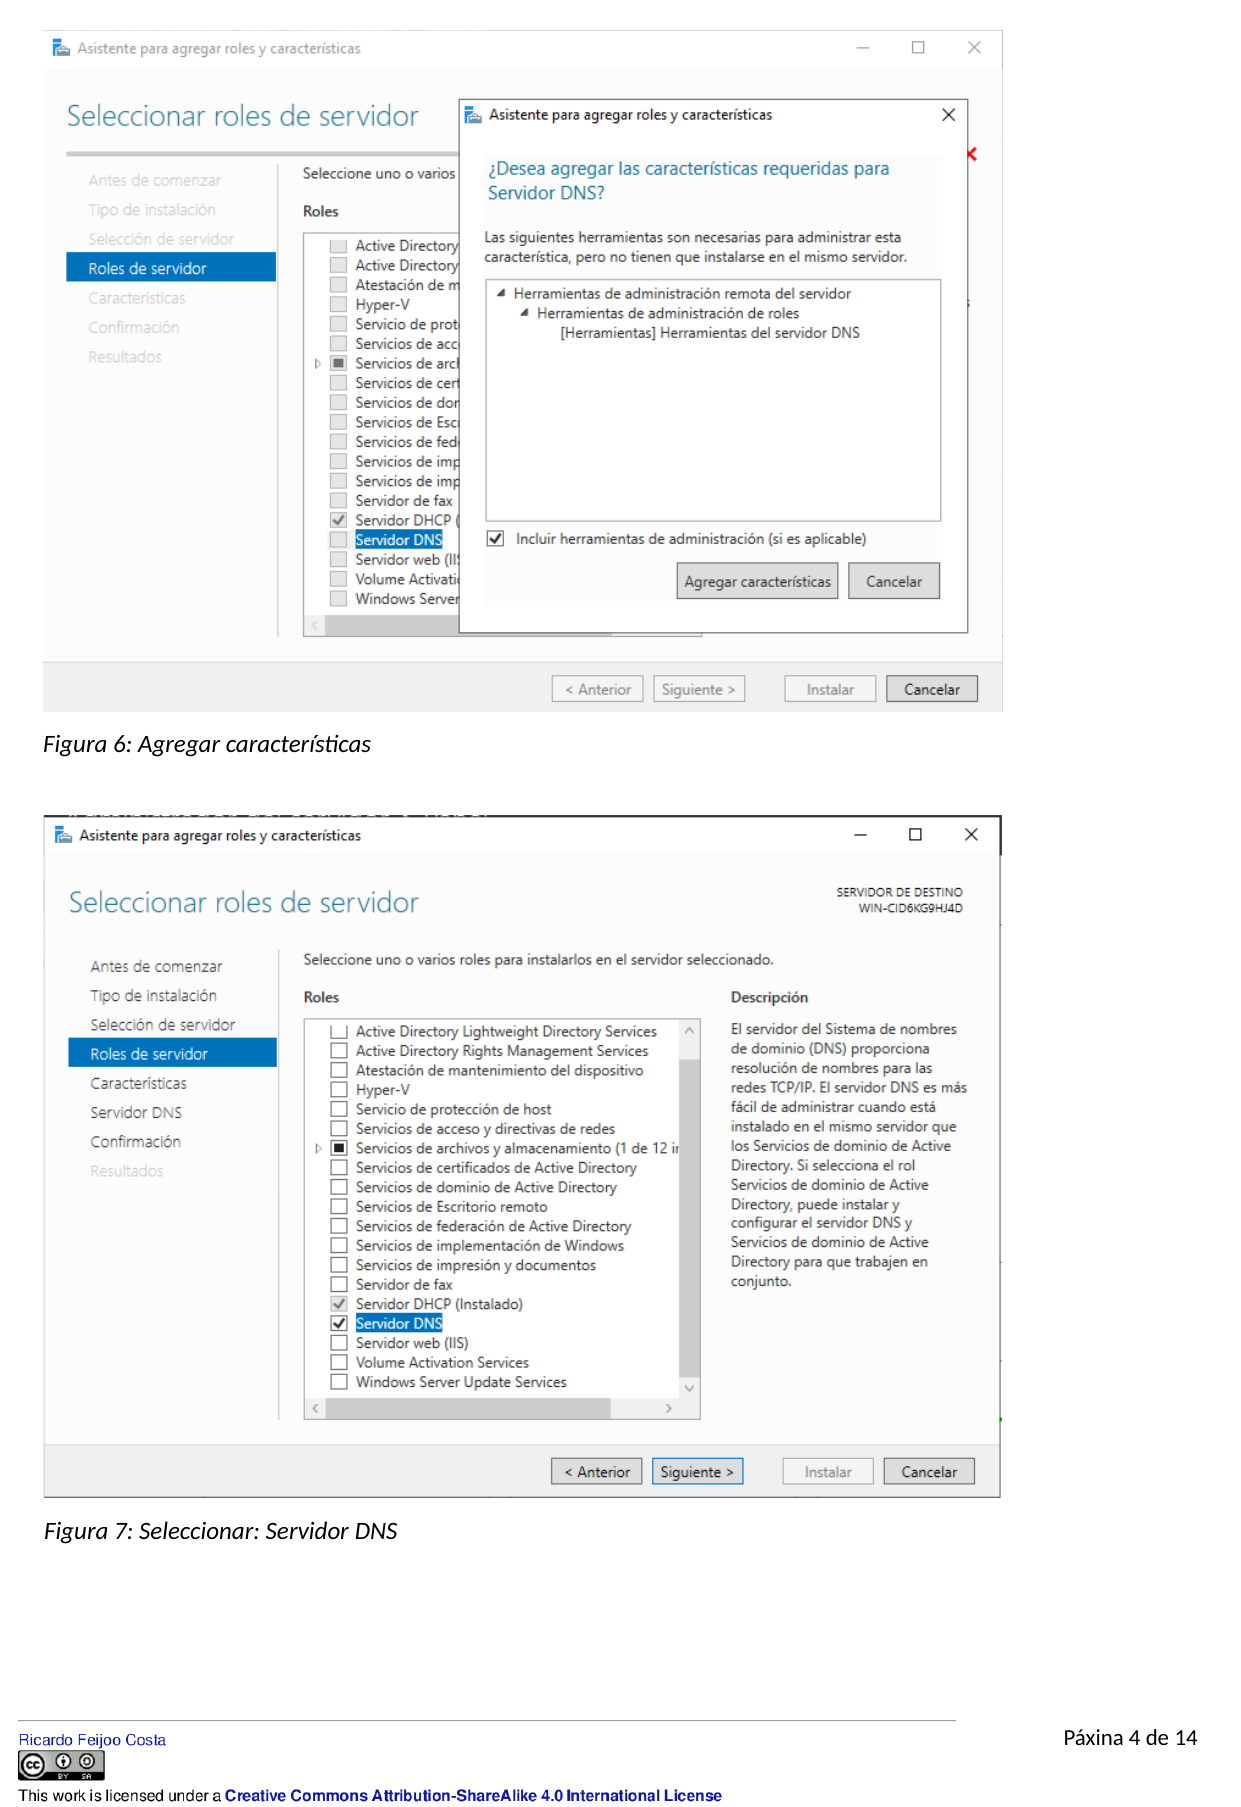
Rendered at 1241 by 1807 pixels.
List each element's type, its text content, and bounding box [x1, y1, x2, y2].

text Figura 7: Seleccionar: Servidor DNS [44, 1498, 1002, 1546]
text Figura 6: Agregar características [43, 712, 1003, 759]
picture [42, 30, 1003, 712]
picture [43, 815, 1002, 1498]
picture [8, 1715, 957, 1806]
